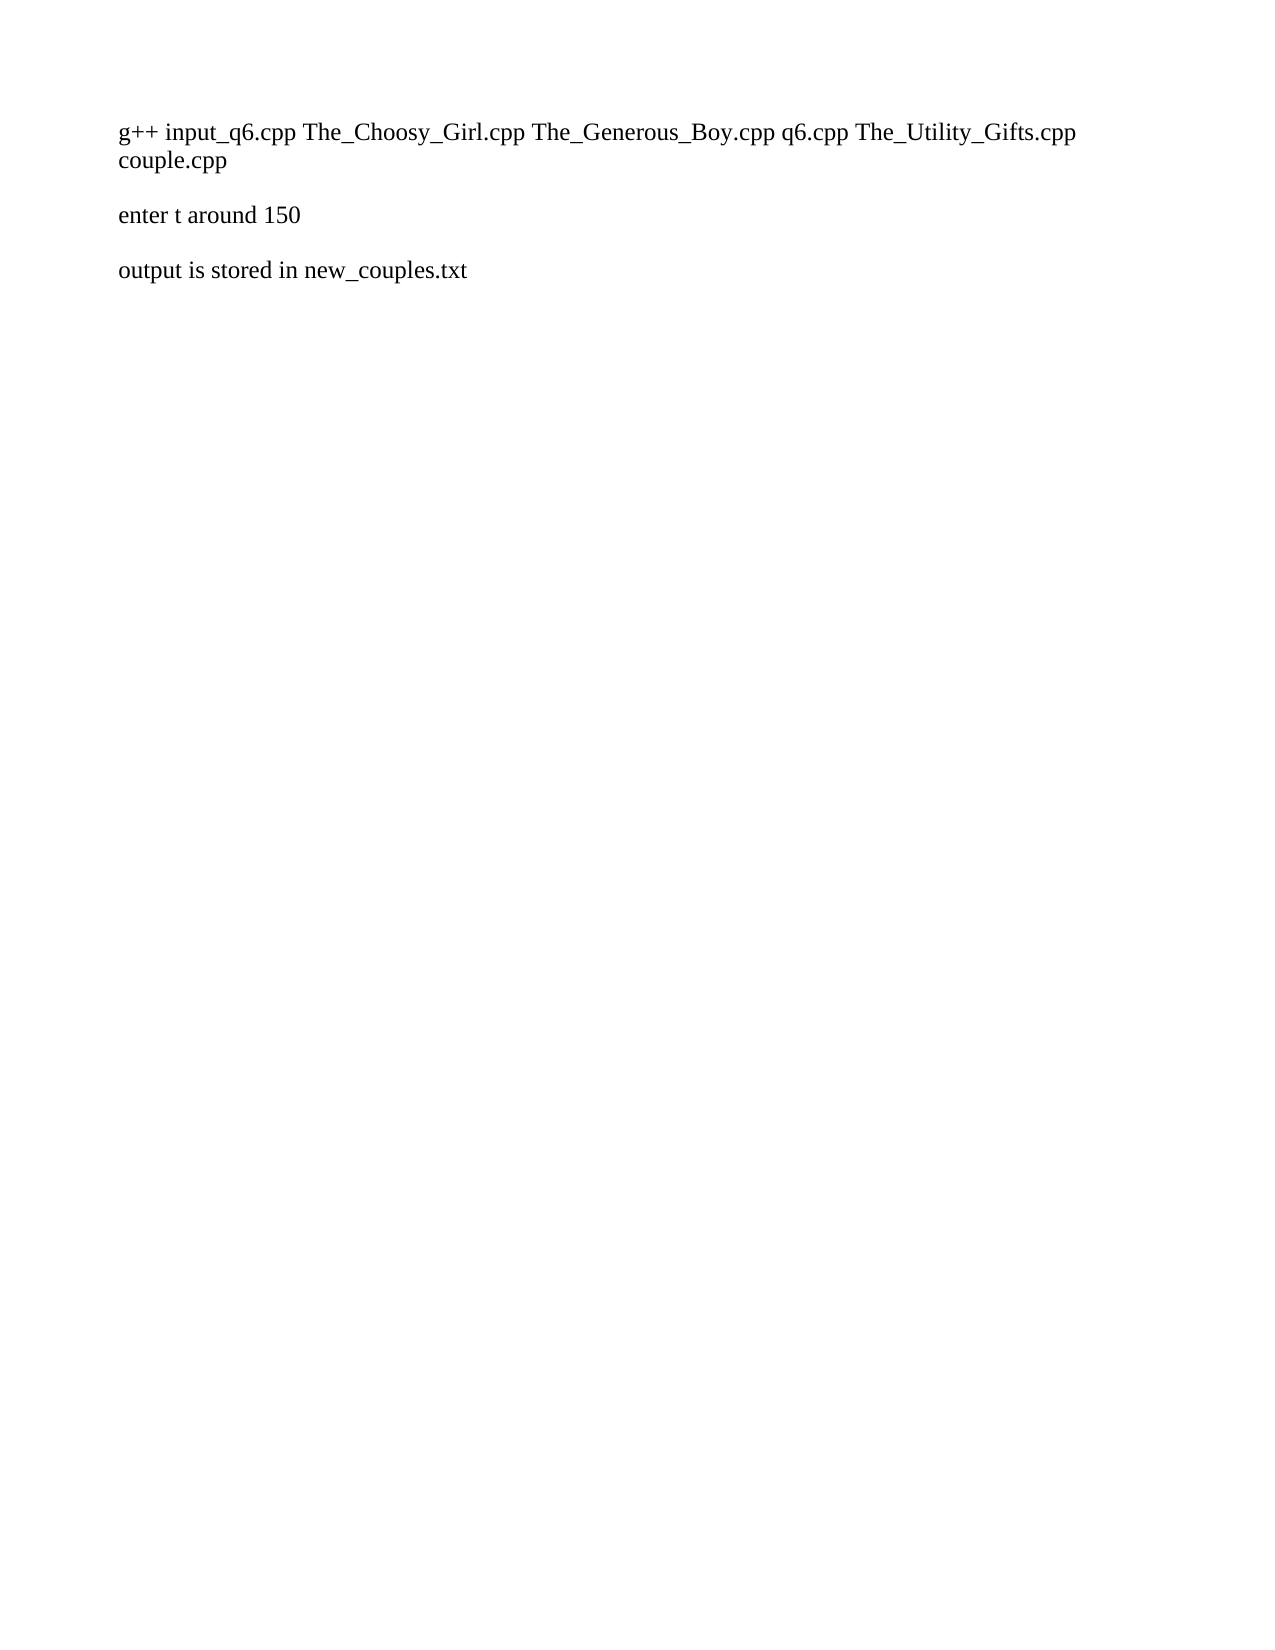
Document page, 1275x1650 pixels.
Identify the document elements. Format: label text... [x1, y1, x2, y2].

text output is stored in new_couples.txt [118, 257, 1157, 284]
text enter t around 150 [118, 201, 1157, 229]
text g++ input_q6.cpp The_Choosy_Girl.cpp The_Generous_Boy.cpp q6.cpp The_Utility_Gifts.cpp couple.cpp [118, 118, 1157, 173]
